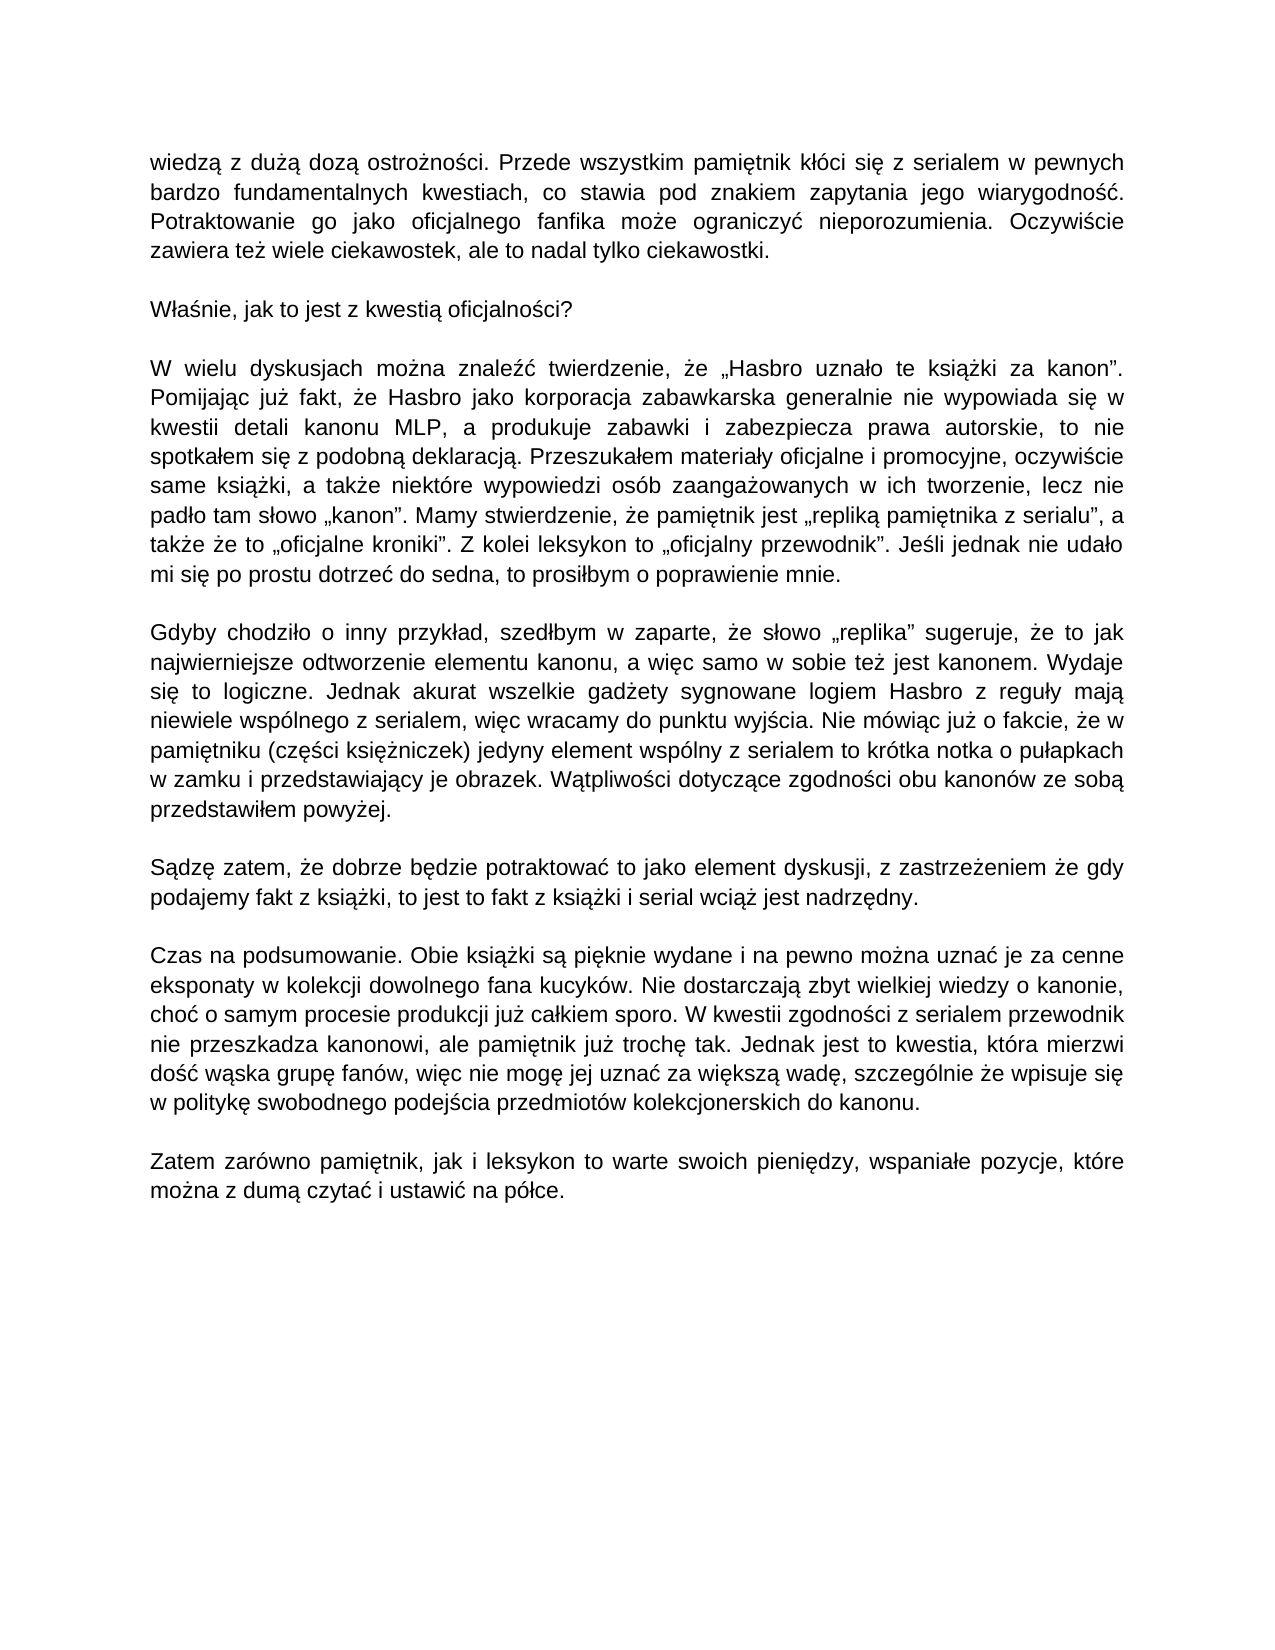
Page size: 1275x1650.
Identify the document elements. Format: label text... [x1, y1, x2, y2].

text Sądzę zatem, że dobrze będzie potraktować to jako element dyskusji, z zastrzeżeniem że gdy podajemy fakt z książki, to jest to fakt z książki i serial wciąż jest nadrzędny. [150, 855, 1125, 910]
text Gdyby chodziło o inny przykład, szedłbym w zaparte, że słowo „replika” sugeruje, że to jak najwierniejsze odtworzenie elementu kanonu, a więc samo w sobie też jest kanonem. Wydaje się to logiczne. Jednak akurat wszelkie gadżety sygnowane logiem Hasbro z reguły mają niewiele wspólnego z serialem, więc wracamy do punktu wyjścia. Nie mówiąc już o fakcie, że w pamiętniku (części księżniczek) jedyny element wspólny z serialem to krótka notka o pułapkach w zamku i przedstawiający je obrazek. Wątpliwości dotyczące zgodności obu kanonów ze sobą przedstawiłem powyżej. [150, 620, 1125, 822]
text W wielu dyskusjach można znaleźć twierdzenie, że „Hasbro uznało te książki za kanon”. Pomijając już fakt, że Hasbro jako korporacja zabawkarska generalnie nie wypowiada się w kwestii detali kanonu MLP, a produkuje zabawki i zabezpiecza prawa autorskie, to nie spotkałem się z podobną deklaracją. Przeszukałem materiały oficjalne i promocyjne, oczywiście same książki, a także niektóre wypowiedzi osób zaangażowanych w ich tworzenie, lecz nie padło tam słowo „kanon”. Mamy stwierdzenie, że pamiętnik jest „repliką pamiętnika z serialu”, a także że to „oficjalne kroniki”. Z kolei leksykon to „oficjalny przewodnik”. Jeśli jednak nie udało mi się po prostu dotrzeć do sedna, to prosiłbym o poprawienie mnie. [150, 356, 1125, 587]
text wiedzą z dużą dozą ostrożności. Przede wszystkim pamiętnik kłóci się z serialem w pewnych bardzo fundamentalnych kwestiach, co stawia pod znakiem zapytania jego wiarygodność. Potraktowanie go jako oficjalnego fanfika może ograniczyć nieporozumienia. Oczywiście zawiera też wiele ciekawostek, ale to nadal tylko ciekawostki. [150, 150, 1125, 264]
text Właśnie, jak to jest z kwestią oficjalności? [150, 297, 1125, 322]
text Czas na podsumowanie. Obie książki są pięknie wydane i na pewno można uznać je za cenne eksponaty w kolekcji dowolnego fana kucyków. Nie dostarczają zbyt wielkiej wiedzy o kanonie, choć o samym procesie produkcji już całkiem sporo. W kwestii zgodności z serialem przewodnik nie przeszkadza kanonowi, ale pamiętnik już trochę tak. Jednak jest to kwestia, która mierzwi dość wąska grupę fanów, więc nie mogę jej uznać za większą wadę, szczególnie że wpisuje się w politykę swobodnego podejścia przedmiotów kolekcjonerskich do kanonu. [150, 943, 1125, 1116]
text Zatem zarówno pamiętnik, jak i leksykon to warte swoich pieniędzy, wspaniałe pozycje, które można z dumą czytać i ustawić na półce. [150, 1149, 1125, 1204]
